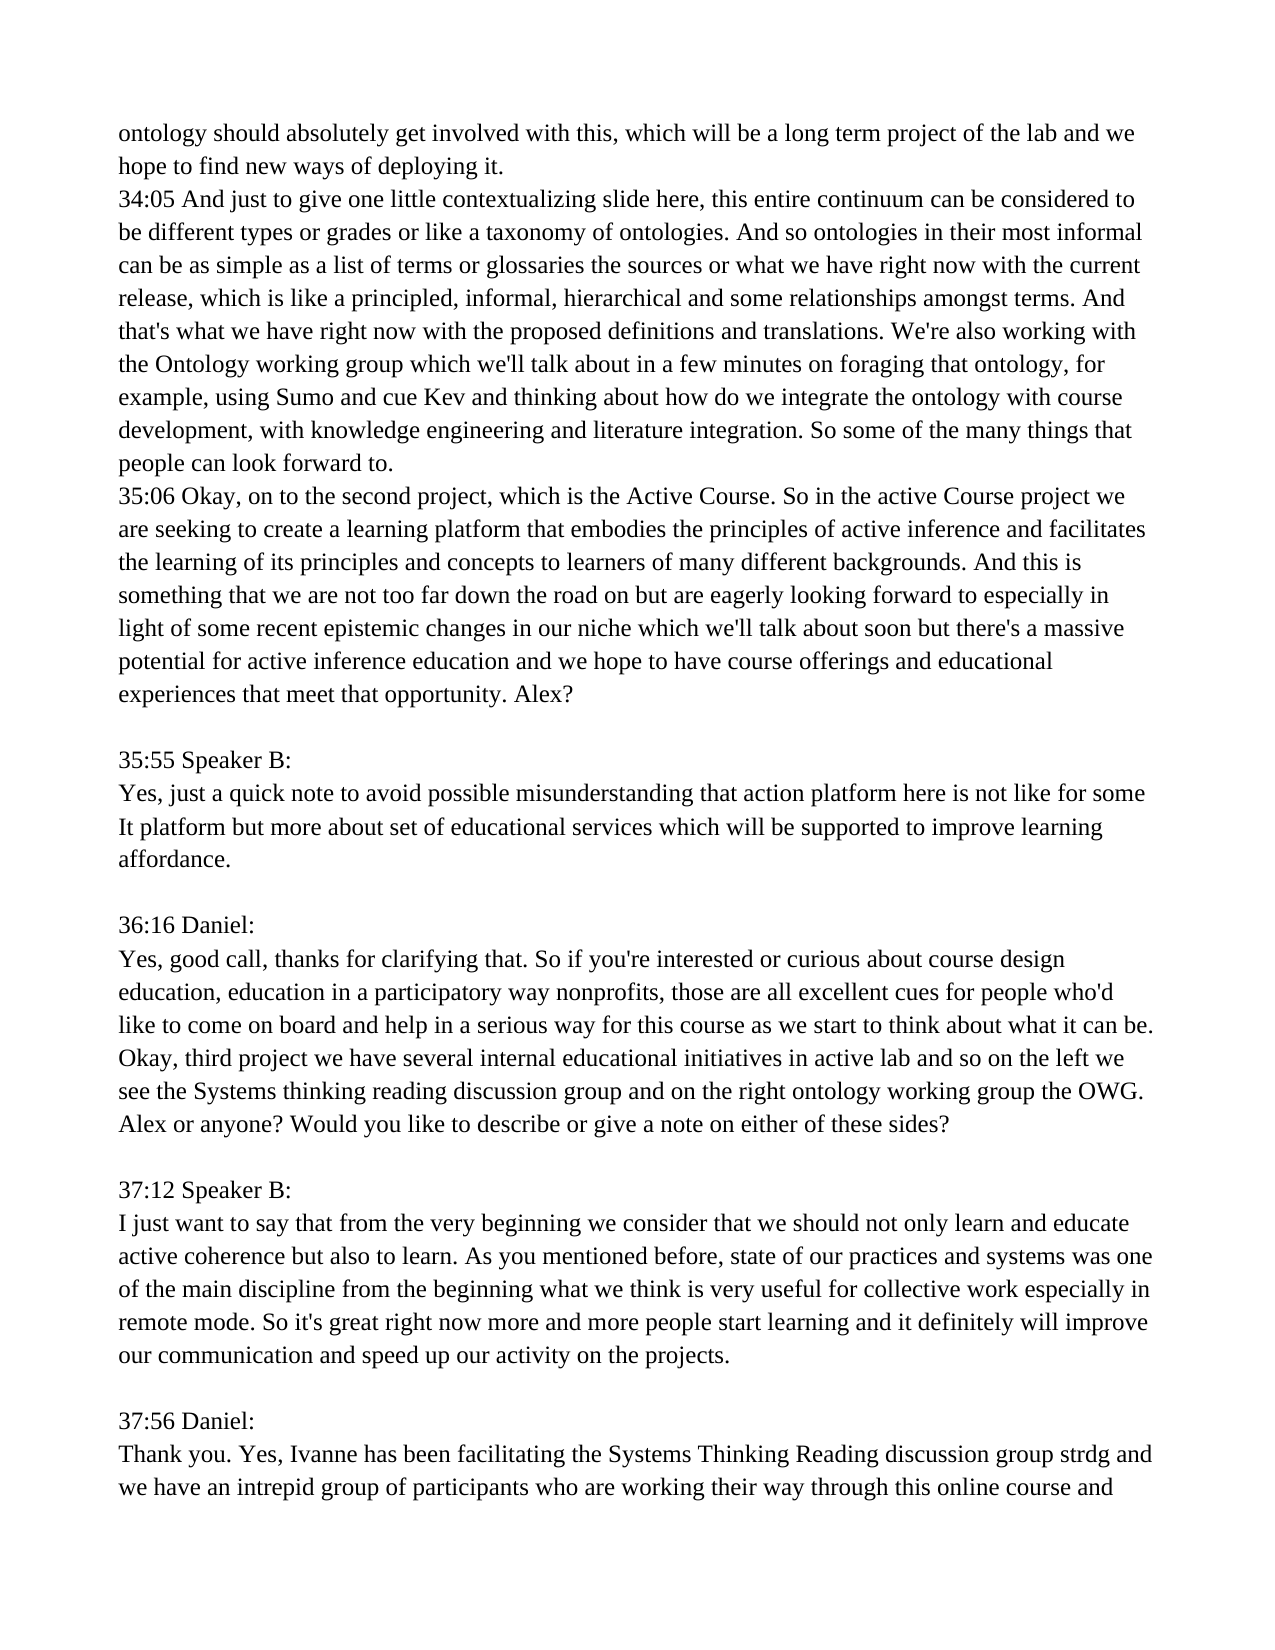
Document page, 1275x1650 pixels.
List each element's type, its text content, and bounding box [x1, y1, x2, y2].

text 37:12 Speaker B: [118, 1175, 1157, 1203]
text I just want to say that from the very beginning we consider that we should not only learn and educate active coherence but also to learn. As you mentioned before, state of our practices and systems was one of the main discipline from the beginning what we think is very useful for collective work especially in remote mode. So it's great right now more and more people start learning and it definitely will improve our communication and speed up our activity on the projects. [118, 1208, 1157, 1369]
text 35:06 Okay, on to the second project, which is the Active Course. So in the active Course project we are seeking to create a learning platform that embodies the principles of active inference and facilitates the learning of its principles and concepts to learners of many different backgrounds. And this is something that we are not too far down the road on but are eagerly looking forward to especially in light of some recent epistemic changes in our niche which we'll talk about soon but there's a massive potential for active inference education and we hope to have course offerings and educational experiences that meet that opportunity. Alex? [118, 481, 1157, 708]
text 35:55 Speaker B: [118, 746, 1157, 774]
text Thank you. Yes, Ivanne has been facilitating the Systems Thinking Reading discussion group strdg and we have an intrepid group of participants who are working their way through this online course and [118, 1439, 1157, 1501]
text Yes, just a quick note to avoid possible misunderstanding that action platform here is not like for some It platform but more about set of educational services which will be supported to improve learning affordance. [118, 778, 1157, 873]
text 34:05 And just to give one little contextualizing slide here, this entire continuum can be considered to be different types or grades or like a taxonomy of ontologies. And so ontologies in their most informal can be as simple as a list of terms or glossaries the sources or what we have right now with the current release, which is like a principled, informal, hierarchical and some relationships amongst terms. And that's what we have right now with the proposed definitions and translations. We're also working with the Ontology working group which we'll talk about in a few minutes on foraging that ontology, for example, using Sumo and cue Kev and thinking about how do we integrate the ontology with course development, with knowledge engineering and literature integration. So some of the many things that people can look forward to. [118, 184, 1157, 477]
text 37:56 Daniel: [118, 1406, 1157, 1435]
text 36:16 Daniel: [118, 911, 1157, 939]
text Yes, good call, thanks for clarifying that. So if you're interested or curious about course design education, education in a participatory way nonprofits, those are all excellent cues for people who'd like to come on board and help in a serious way for this course as we start to think about what it can be. Okay, third project we have several internal educational initiatives in active lab and so on the left we see the Systems thinking reading discussion group and on the right ontology working group the OWG. Alex or anyone? Would you like to describe or give a note on either of these sides? [118, 944, 1157, 1137]
text ontology should absolutely get involved with this, which will be a long term project of the lab and we hope to find new ways of deploying it. [118, 118, 1157, 180]
